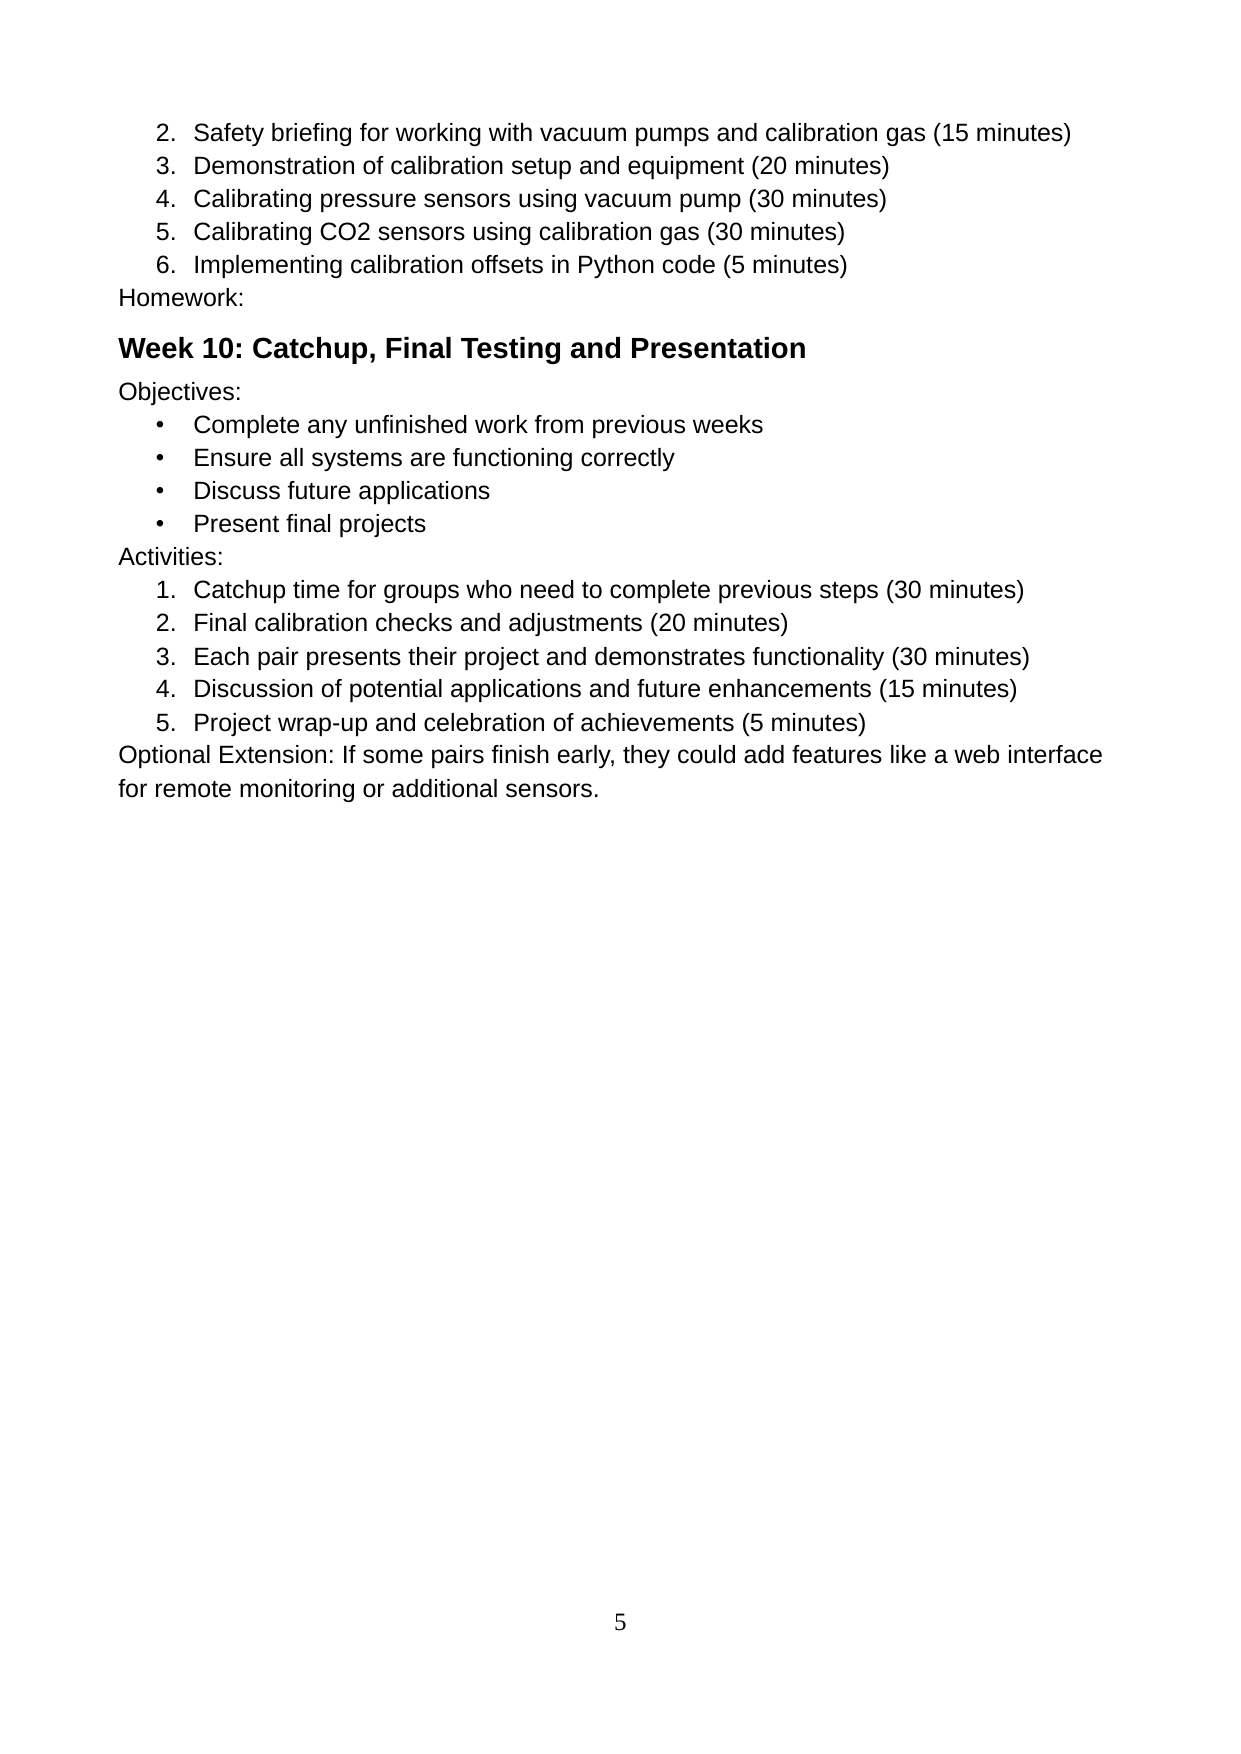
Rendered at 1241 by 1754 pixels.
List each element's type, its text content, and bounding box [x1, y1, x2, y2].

text Activities: [118, 542, 1122, 571]
subtitle Week 10: Catchup, Final Testing and Presentation [118, 331, 1122, 364]
list Safety briefing for working with vacuum pumps and calibration gas (15 minutes) [156, 118, 1122, 147]
text Objectives: [118, 377, 1122, 406]
list Implementing calibration offsets in Python code (5 minutes) [156, 250, 1122, 279]
list Project wrap-up and celebration of achievements (5 minutes) [156, 707, 1122, 736]
list Each pair presents their project and demonstrates functionality (30 minutes) [156, 641, 1122, 670]
text Optional Extension: If some pairs finish early, they could add features like a web interface for remote monitoring or additional sensors. [118, 741, 1122, 802]
list Demonstration of calibration setup and equipment (20 minutes) [156, 151, 1122, 180]
list Calibrating pressure sensors using vacuum pump (30 minutes) [156, 184, 1122, 213]
list Present final projects [156, 509, 1122, 538]
list Ensure all systems are functioning correctly [156, 443, 1122, 472]
list Complete any unfinished work from previous weeks [156, 410, 1122, 439]
list Calibrating CO2 sensors using calibration gas (30 minutes) [156, 217, 1122, 246]
text Homework: [118, 283, 1122, 312]
list Catchup time for groups who need to complete previous steps (30 minutes) [156, 575, 1122, 604]
list Discussion of potential applications and future enhancements (15 minutes) [156, 674, 1122, 703]
list Final calibration checks and adjustments (20 minutes) [156, 608, 1122, 637]
list Discuss future applications [156, 476, 1122, 505]
